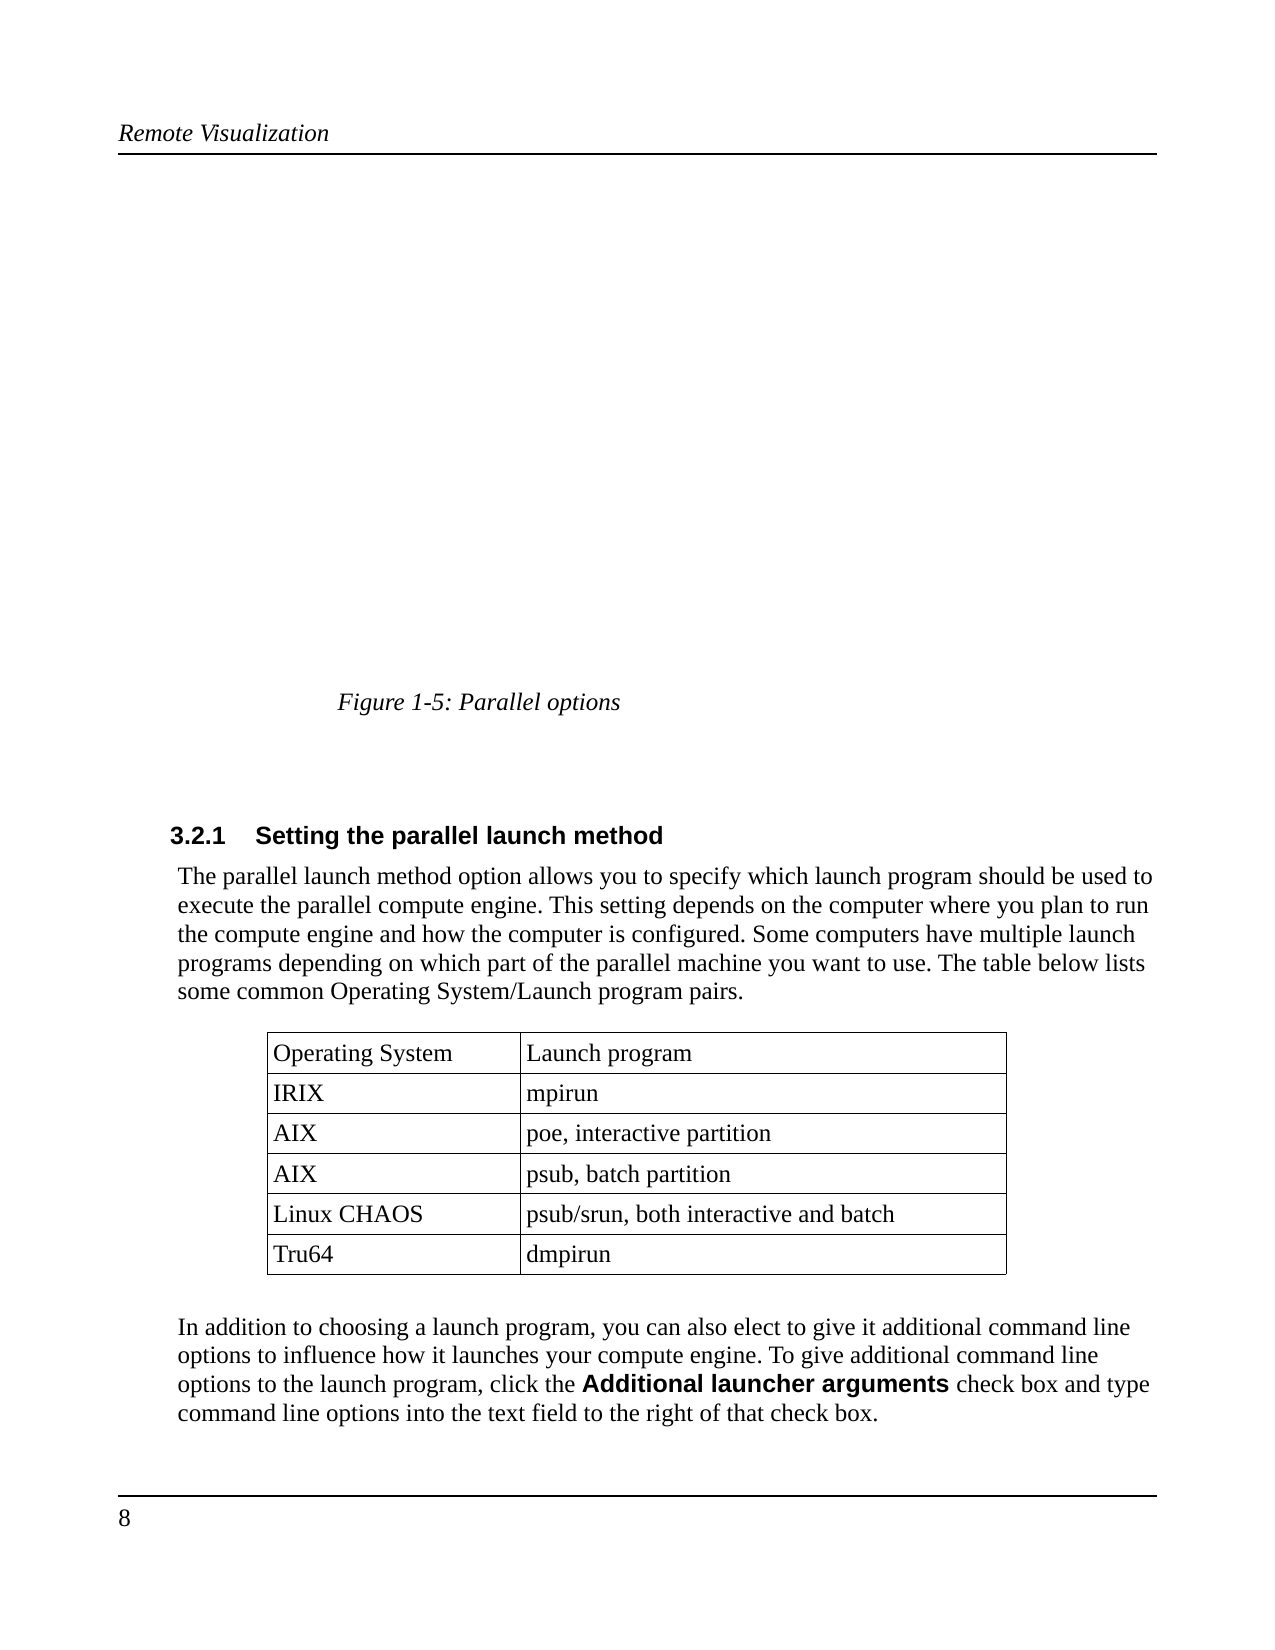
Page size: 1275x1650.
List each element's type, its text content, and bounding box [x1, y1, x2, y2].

text In addition to choosing a launch program, you can also elect to give it additional command line options to influence how it launches your compute engine. To give additional command line options to the launch program, click the Additional launcher arguments check box and type command line options into the text field to the right of that check box. [177, 1312, 1157, 1427]
table_cell IRIX [268, 1074, 520, 1113]
subtitle Setting the parallel launch method [163, 821, 1157, 849]
table_cell AIX [268, 1154, 520, 1193]
table_header Operating System [268, 1033, 520, 1072]
table_cell psub/srun, both interactive and batch [521, 1194, 1006, 1234]
text Figure 1-5: Parallel options [337, 687, 937, 716]
table_cell psub, batch partition [521, 1154, 1006, 1193]
table_cell Tru64 [268, 1235, 520, 1274]
text The parallel launch method option allows you to specify which launch program should be used to execute the parallel compute engine. This setting depends on the computer where you plan to run the compute engine and how the computer is configured. Some computers have multiple launch programs depending on which part of the parallel machine you want to use. The table below lists some common Operating System/Launch program pairs. [177, 861, 1157, 1005]
table_cell Linux CHAOS [268, 1194, 520, 1234]
table_cell mpirun [521, 1074, 1006, 1113]
table_cell dmpirun [521, 1235, 1006, 1274]
table_cell poe, interactive partition [521, 1114, 1006, 1153]
table_header Launch program [521, 1033, 1006, 1072]
table_cell AIX [268, 1114, 520, 1153]
